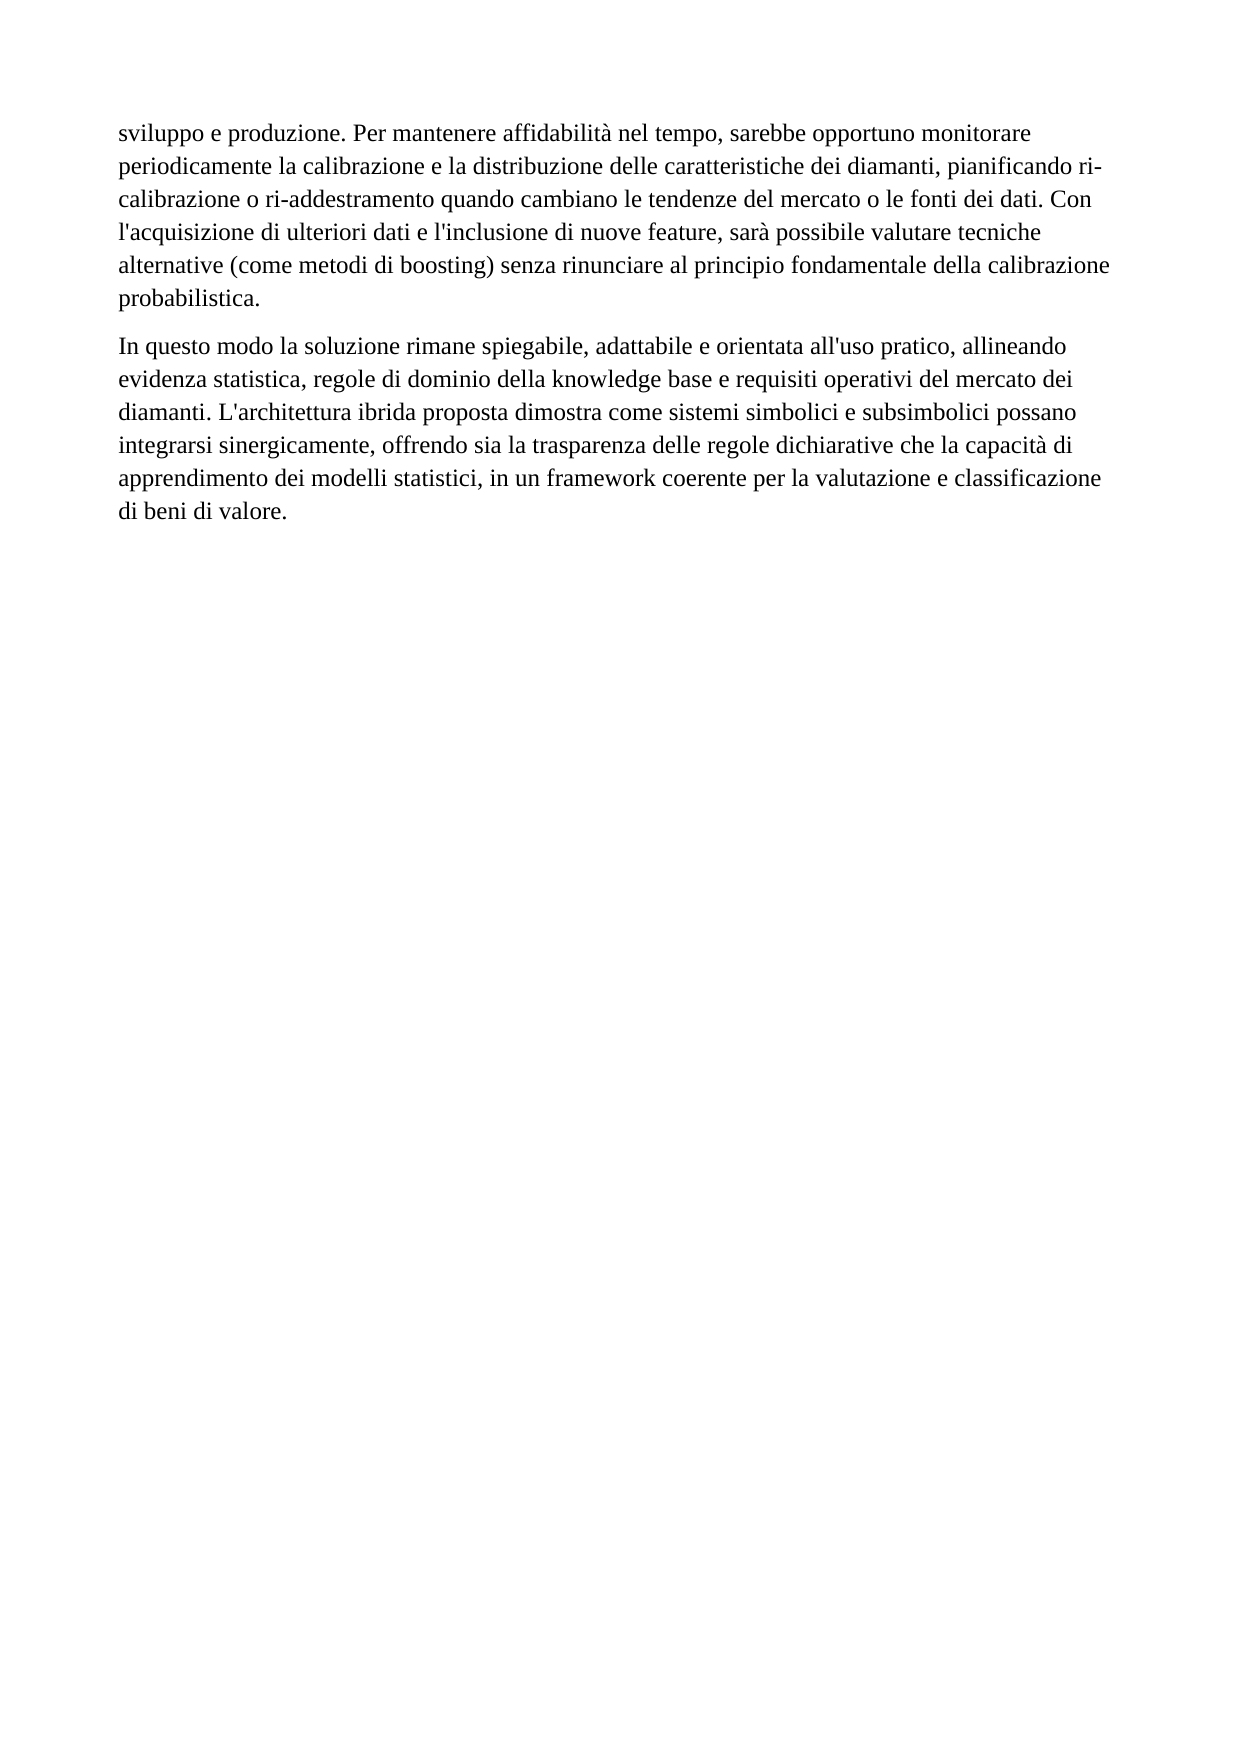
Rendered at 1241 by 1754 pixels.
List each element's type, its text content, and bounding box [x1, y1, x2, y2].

text sviluppo e produzione. Per mantenere affidabilità nel tempo, sarebbe opportuno monitorare periodicamente la calibrazione e la distribuzione delle caratteristiche dei diamanti, pianificando ri-calibrazione o ri-addestramento quando cambiano le tendenze del mercato o le fonti dei dati. Con l'acquisizione di ulteriori dati e l'inclusione di nuove feature, sarà possibile valutare tecniche alternative (come metodi di boosting) senza rinunciare al principio fondamentale della calibrazione probabilistica. [118, 118, 1122, 312]
text In questo modo la soluzione rimane spiegabile, adattabile e orientata all'uso pratico, allineando evidenza statistica, regole di dominio della knowledge base e requisiti operativi del mercato dei diamanti. L'architettura ibrida proposta dimostra come sistemi simbolici e subsimbolici possano integrarsi sinergicamente, offrendo sia la trasparenza delle regole dichiarative che la capacità di apprendimento dei modelli statistici, in un framework coerente per la valutazione e classificazione di beni di valore. [118, 331, 1122, 525]
